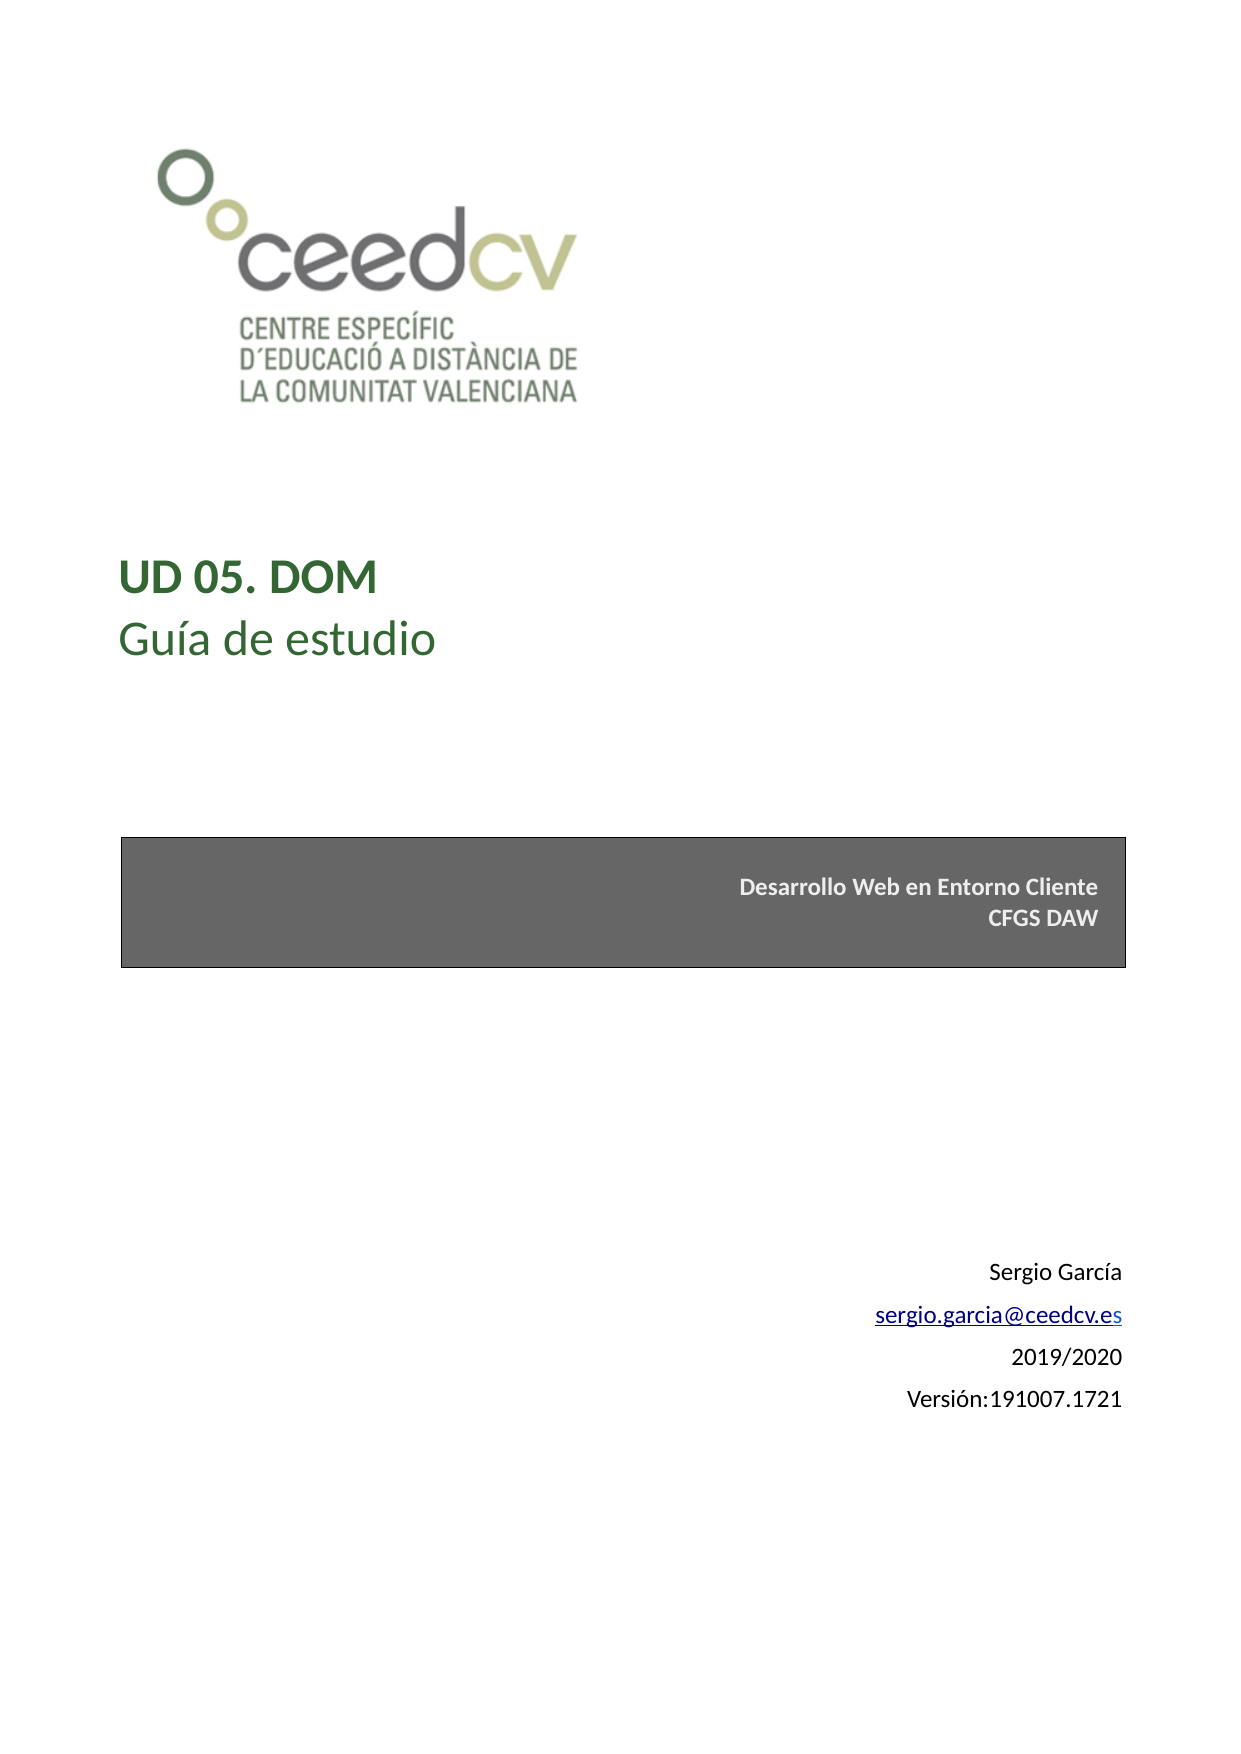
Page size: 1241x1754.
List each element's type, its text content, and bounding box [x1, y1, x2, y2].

text 2019/2020 [118, 1341, 1122, 1372]
text sergio.garcia@ceedcv.es [231, 1299, 1122, 1329]
text Sergio García [231, 1256, 1122, 1287]
text Guía de estudio [118, 606, 1122, 667]
text Versión:191007.1721 [118, 1383, 1122, 1414]
text UD 05. DOM [118, 545, 1122, 606]
picture [118, 121, 681, 431]
text Desarrollo Web en Entorno Cliente [125, 871, 1098, 902]
text CFGS DAW [125, 902, 1098, 932]
